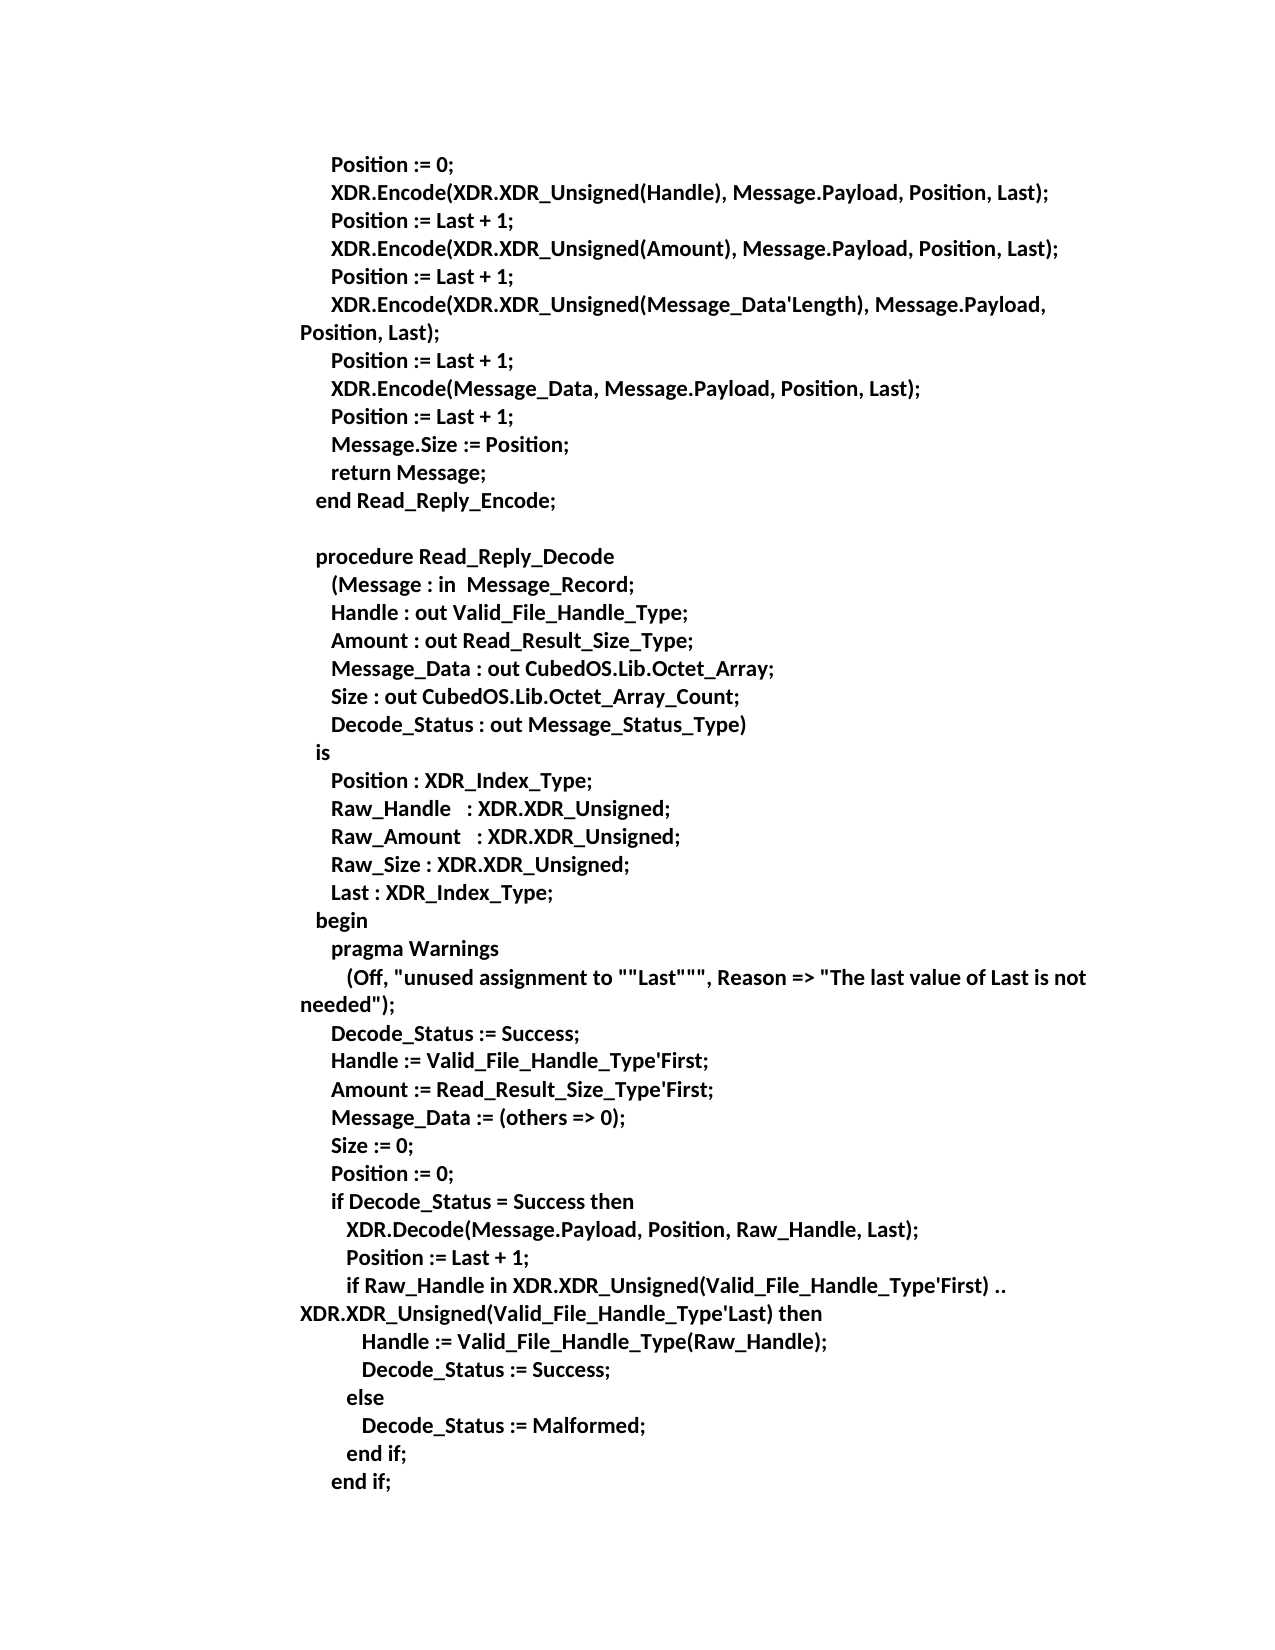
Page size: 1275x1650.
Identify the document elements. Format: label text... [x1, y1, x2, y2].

text Message.Size := Position; [300, 430, 1125, 458]
text Raw_Amount : XDR.XDR_Unsigned; [300, 822, 1125, 851]
text XDR.Encode(Message_Data, Message.Payload, Position, Last); [300, 374, 1125, 402]
text Position := Last + 1; [300, 346, 1125, 374]
text Decode_Status := Malformed; [300, 1411, 1125, 1439]
text return Message; [300, 458, 1125, 486]
text Position := Last + 1; [300, 1243, 1125, 1271]
text procedure Read_Reply_Decode [300, 542, 1125, 570]
text end if; [300, 1467, 1125, 1495]
text Decode_Status := Success; [300, 1355, 1125, 1383]
text Handle : out Valid_File_Handle_Type; [300, 598, 1125, 626]
text Last : XDR_Index_Type; [300, 878, 1125, 907]
text end Read_Reply_Encode; [300, 486, 1125, 514]
text Position := Last + 1; [300, 402, 1125, 430]
text Amount := Read_Result_Size_Type'First; [300, 1075, 1125, 1103]
text XDR.Encode(XDR.XDR_Unsigned(Amount), Message.Payload, Position, Last); [300, 234, 1125, 262]
text (Message : in Message_Record; [300, 570, 1125, 598]
text (Off, "unused assignment to ""Last""", Reason => "The last value of Last is not needed"); [300, 963, 1125, 1019]
text Size := 0; [300, 1131, 1125, 1159]
text Amount : out Read_Result_Size_Type; [300, 626, 1125, 654]
text XDR.Encode(XDR.XDR_Unsigned(Message_Data'Length), Message.Payload, Position, Last); [300, 290, 1125, 346]
text Position : XDR_Index_Type; [300, 766, 1125, 794]
text else [300, 1383, 1125, 1411]
text Message_Data := (others => 0); [300, 1103, 1125, 1131]
text Raw_Handle : XDR.XDR_Unsigned; [300, 794, 1125, 822]
text if Raw_Handle in XDR.XDR_Unsigned(Valid_File_Handle_Type'First) .. XDR.XDR_Unsigned(Valid_File_Handle_Type'Last) then [300, 1271, 1125, 1327]
text Position := 0; [300, 150, 1125, 178]
text Decode_Status : out Message_Status_Type) [300, 710, 1125, 738]
text Handle := Valid_File_Handle_Type'First; [300, 1047, 1125, 1075]
text is [300, 738, 1125, 766]
text XDR.Decode(Message.Payload, Position, Raw_Handle, Last); [300, 1215, 1125, 1243]
text Position := Last + 1; [300, 262, 1125, 290]
text Handle := Valid_File_Handle_Type(Raw_Handle); [300, 1327, 1125, 1355]
text Message_Data : out CubedOS.Lib.Octet_Array; [300, 654, 1125, 682]
text Decode_Status := Success; [300, 1019, 1125, 1047]
text Position := 0; [300, 1159, 1125, 1187]
text if Decode_Status = Success then [300, 1187, 1125, 1215]
text begin [300, 907, 1125, 934]
text pragma Warnings [300, 934, 1125, 963]
text XDR.Encode(XDR.XDR_Unsigned(Handle), Message.Payload, Position, Last); [300, 178, 1125, 206]
text Size : out CubedOS.Lib.Octet_Array_Count; [300, 682, 1125, 710]
text Position := Last + 1; [300, 206, 1125, 234]
text Raw_Size : XDR.XDR_Unsigned; [300, 851, 1125, 878]
text end if; [300, 1439, 1125, 1467]
